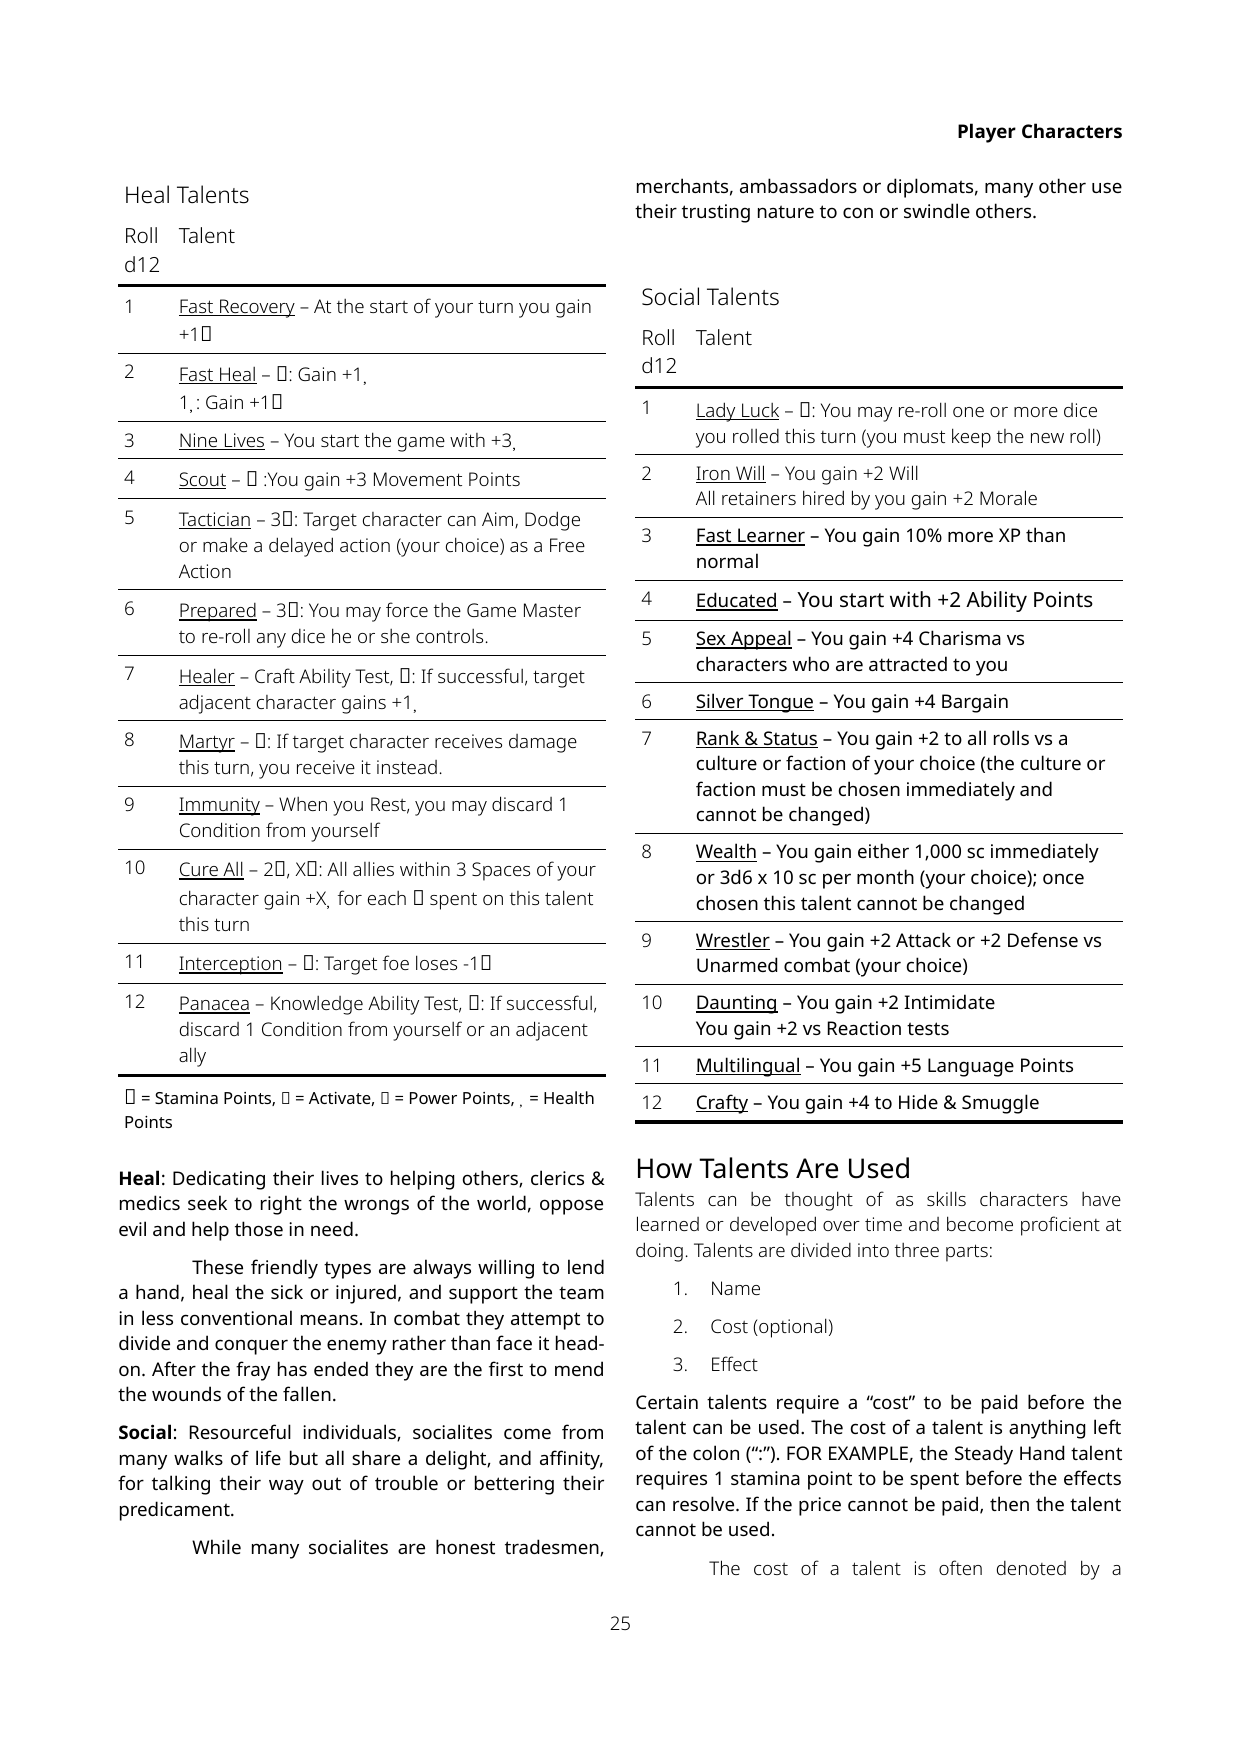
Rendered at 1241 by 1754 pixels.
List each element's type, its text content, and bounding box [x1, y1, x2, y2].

text Talents can be thought of as skills characters have learned or developed over time and become proficient at doing. Talents are divided into three parts: [635, 1186, 1122, 1263]
table_cell 5 [118, 499, 173, 589]
table_cell 3 [118, 422, 173, 458]
table_cell Prepared – 3: You may force the Game Master to re-roll any dice he or she controls. [173, 590, 606, 655]
table_cell Crafty – You gain +4 to Hide & Smuggle [690, 1084, 1123, 1120]
text Social: Resourceful individuals, socialites come from many walks of life but all share a delight, and affinity, for talking their way out of trouble or bettering their predicament. [118, 1419, 605, 1522]
table_cell Talent [173, 216, 606, 284]
table_cell Martyr – : If target character receives damage this turn, you receive it instead. [173, 721, 606, 786]
table_cell Scout –  :You gain +3 Movement Points [173, 459, 606, 498]
table_cell 4 [118, 459, 173, 498]
text These friendly types are always willing to lend a hand, heal the sick or injured, and support the team in less conventional means. In combat they attempt to divide and conquer the enemy rather than face it head-on. After the fray has ended they are the first to mend the wounds of the fallen. [118, 1254, 605, 1407]
text The cost of a talent is often denoted by a [635, 1555, 1122, 1580]
text Heal: Dedicating their lives to helping others, clerics & medics seek to right the wrongs of the world, oppose evil and help those in need. [118, 1165, 605, 1241]
table_cell 2 [118, 354, 173, 421]
table_cell 5 [635, 621, 690, 682]
table_cell 11 [635, 1047, 690, 1083]
table_cell 6 [118, 590, 173, 655]
table_cell Educated – You start with +2 Ability Points [690, 581, 1123, 619]
table_cell 12 [118, 984, 173, 1073]
list Cost (optional) [673, 1313, 1122, 1339]
table_cell Nine Lives – You start the game with +3 [173, 422, 606, 458]
table_cell 4 [635, 581, 690, 619]
table_cell Immunity – When you Rest, you may discard 1 Condition from yourself [173, 787, 606, 848]
table_cell 9 [635, 922, 690, 984]
table_cell Fast Heal – : Gain +1 1: Gain +1 [173, 354, 606, 421]
table_cell Healer – Craft Ability Test, : If successful, target adjacent character gains +1 [173, 656, 606, 720]
table_cell Wrestler – You gain +2 Attack or +2 Defense vs Unarmed combat (your choice) [690, 922, 1123, 984]
table_cell 1 [635, 389, 690, 454]
table_cell 11 [118, 944, 173, 982]
list Effect [673, 1351, 1122, 1377]
table_cell Silver Tongue – You gain +4 Bargain [690, 683, 1123, 719]
table_cell 10 [635, 985, 690, 1046]
table_cell 7 [635, 720, 690, 833]
table_cell 3 [635, 518, 690, 579]
table_header Heal Talents [118, 173, 606, 216]
table_cell  = Stamina Points,  = Activate,  = Power Points,  = Health Points [118, 1077, 606, 1139]
table_cell Tactician – 3: Target character can Aim, Dodge or make a delayed action (your choice) as a Free Action [173, 499, 606, 589]
text How Talents Are Used [635, 1149, 1122, 1186]
table_cell 10 [118, 850, 173, 942]
table_cell Fast Learner – You gain 10% more XP than normal [690, 518, 1123, 579]
table_header Social Talents [635, 275, 1123, 317]
table_cell Lady Luck – : You may re-roll one or more dice you rolled this turn (you must keep the new roll) [690, 389, 1123, 454]
table_cell 7 [118, 656, 173, 720]
table_cell 8 [118, 721, 173, 786]
table_cell 2 [635, 455, 690, 517]
table_cell Fast Recovery – At the start of your turn you gain +1 [173, 287, 606, 353]
table_cell Multilingual – You gain +5 Language Points [690, 1047, 1123, 1083]
text merchants, ambassadors or diplomats, many other use their trusting nature to con or swindle others. [635, 173, 1122, 224]
table_cell Rank & Status – You gain +2 to all rolls vs a culture or faction of your choice (the culture or faction must be chosen immediately and cannot be changed) [690, 720, 1123, 833]
table_cell 6 [635, 683, 690, 719]
list Name [673, 1275, 1122, 1301]
table_cell Sex Appeal – You gain +4 Charisma vs characters who are attracted to you [690, 621, 1123, 682]
table_cell 9 [118, 787, 173, 848]
table_cell Roll d12 [118, 216, 173, 284]
table_cell Cure All – 2, X: All allies within 3 Spaces of your character gain +X for each  spent on this talent this turn [173, 850, 606, 942]
table_cell 12 [635, 1084, 690, 1120]
table_cell Wealth – You gain either 1,000 sc immediately or 3d6 x 10 sc per month (your choice); once chosen this talent cannot be changed [690, 834, 1123, 921]
text While many socialites are honest tradesmen, [118, 1534, 605, 1560]
text Certain talents require a “cost” to be paid before the talent can be used. The cost of a talent is anything left of the colon (“:”). FOR EXAMPLE, the Steady Hand talent requires 1 stamina point to be spent before the effects can resolve. If the price cannot be paid, then the talent cannot be used. [635, 1389, 1122, 1542]
table_cell Interception – : Target foe loses -1 [173, 944, 606, 982]
table_cell 1 [118, 287, 173, 353]
table_cell Talent [690, 318, 1123, 386]
table_cell 8 [635, 834, 690, 921]
table_cell Roll d12 [635, 318, 690, 386]
table_cell Iron Will – You gain +2 Will All retainers hired by you gain +2 Morale [690, 455, 1123, 517]
table_cell Panacea – Knowledge Ability Test, : If successful, discard 1 Condition from yourself or an adjacent ally [173, 984, 606, 1073]
table_cell Daunting – You gain +2 Intimidate You gain +2 vs Reaction tests [690, 985, 1123, 1046]
